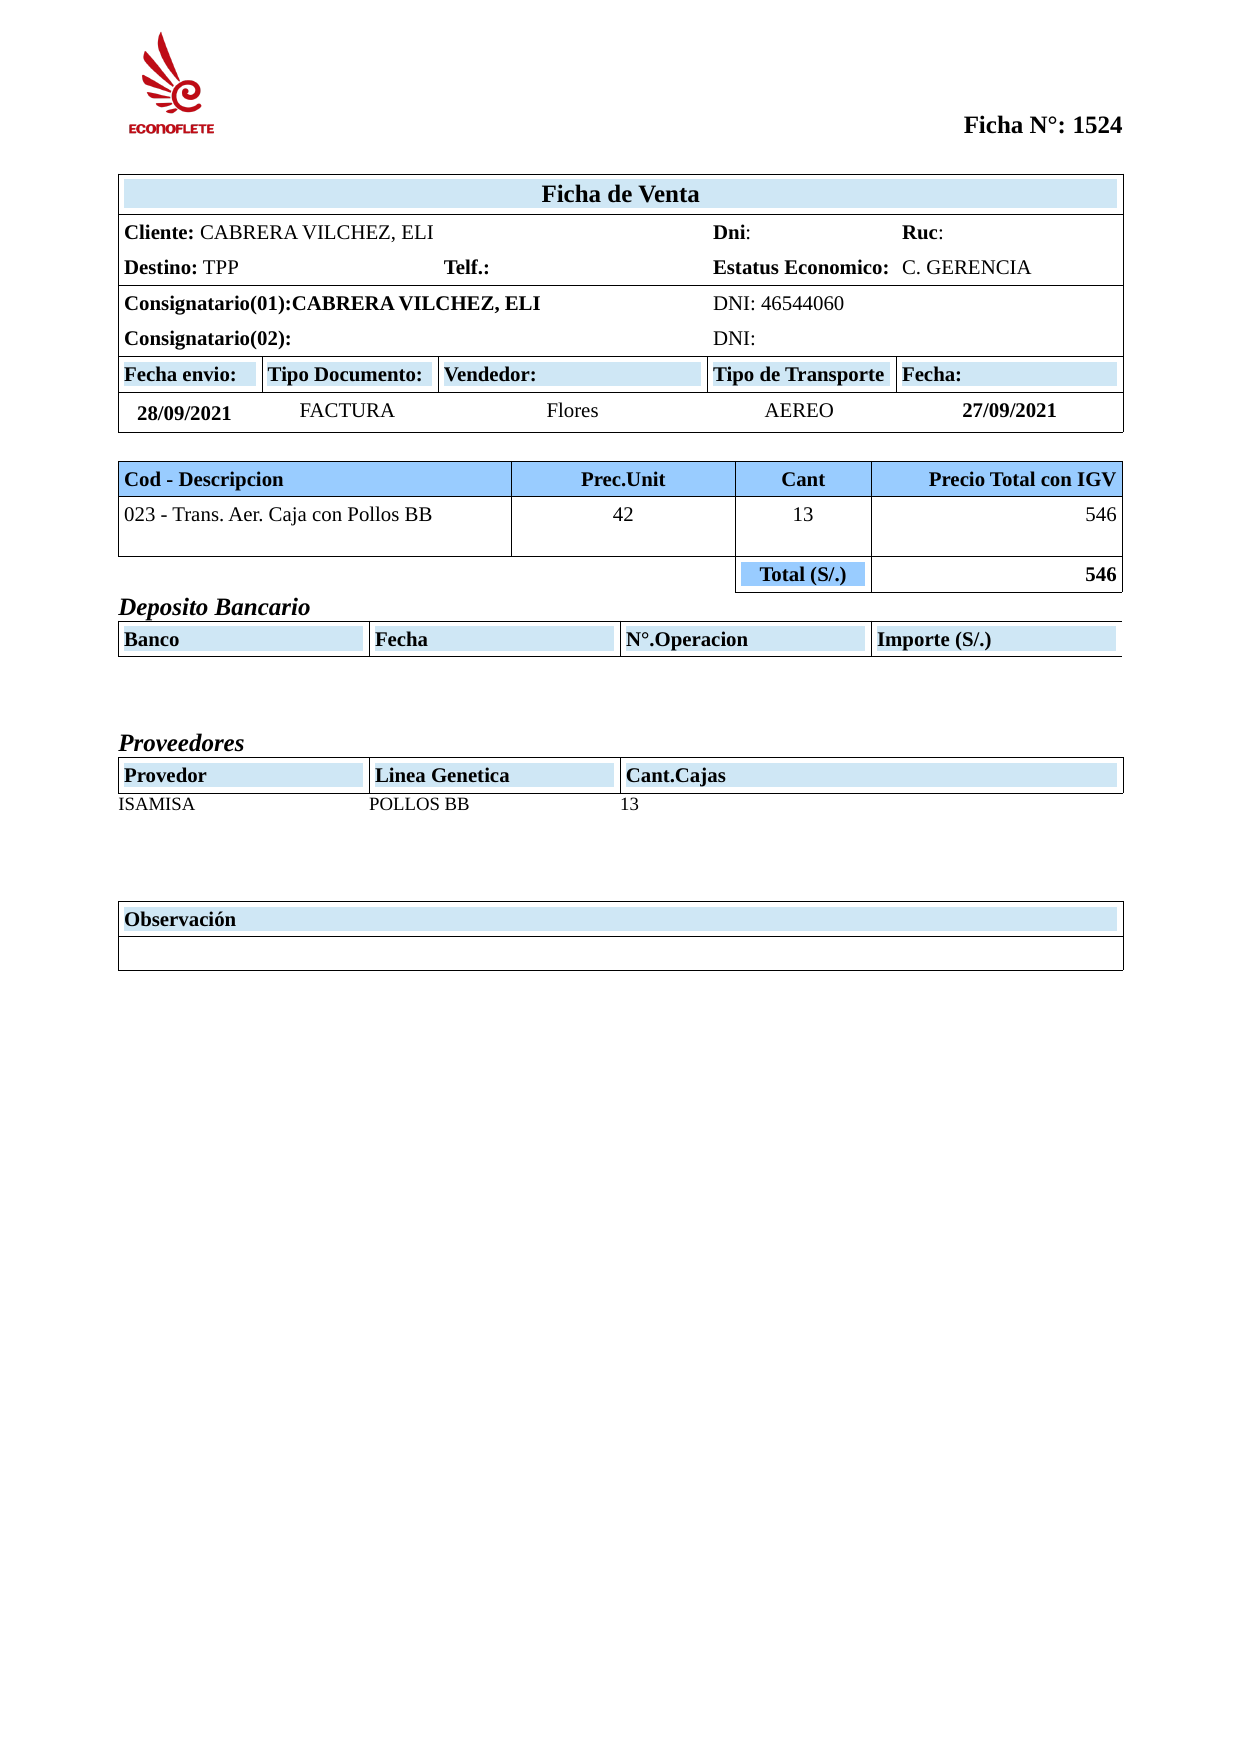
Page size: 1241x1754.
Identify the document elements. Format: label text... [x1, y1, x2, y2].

table_header Cant [736, 462, 871, 496]
table_cell [620, 680, 871, 704]
table_cell [118, 680, 369, 704]
table_cell 546 [872, 557, 1122, 592]
table_header Cant.Cajas [621, 758, 1123, 793]
table_cell Ruc: [896, 215, 1123, 249]
table_cell Destino: TPP [119, 249, 438, 285]
table_cell 546 [872, 497, 1122, 556]
table_cell POLLOS BB [369, 794, 620, 814]
table_cell [620, 858, 1123, 879]
table_cell Tipo Documento: [263, 357, 438, 392]
table_cell [620, 879, 1123, 901]
table_cell Total (S/.) [736, 557, 871, 592]
table_cell ISAMISA [118, 794, 369, 814]
table_cell [119, 937, 1123, 969]
table_header Provedor [119, 758, 369, 793]
table_cell [369, 815, 620, 836]
table_cell [118, 657, 369, 680]
table_cell [369, 705, 620, 728]
table_cell [118, 815, 369, 836]
picture [118, 31, 225, 134]
table_header N°.Operacion [621, 622, 871, 656]
table_cell Fecha envio: [119, 357, 262, 392]
table_cell [118, 557, 511, 592]
table_header Banco [119, 622, 369, 656]
table_cell Consignatario(02): [119, 321, 707, 356]
table_cell 13 [620, 794, 1123, 814]
table_header Importe (S/.) [872, 622, 1122, 656]
table_cell Fecha: [897, 357, 1123, 392]
table_cell [369, 858, 620, 879]
table_cell Flores [438, 393, 707, 432]
table_cell [620, 836, 1123, 858]
table_cell [369, 836, 620, 858]
table_cell [871, 705, 1122, 728]
table_cell FACTURA [262, 393, 438, 432]
table_cell DNI: [707, 321, 1123, 356]
table_cell [871, 680, 1122, 704]
table_cell [118, 858, 369, 879]
table_cell AEREO [707, 393, 896, 432]
table_header Cod - Descripcion [119, 462, 511, 496]
table_cell [511, 557, 735, 592]
table_cell [118, 836, 369, 858]
table_cell [369, 657, 620, 680]
table_cell [369, 680, 620, 704]
table_cell 023 - Trans. Aer. Caja con Pollos BB [119, 497, 511, 556]
table_cell DNI: 46544060 [707, 286, 1123, 321]
table_cell Vendedor: [439, 357, 707, 392]
table_cell Tipo de Transporte [708, 357, 896, 392]
table_cell 13 [736, 497, 871, 556]
table_cell C. GERENCIA [896, 249, 1123, 285]
table_cell Cliente: CABRERA VILCHEZ, ELI [119, 215, 707, 249]
table_cell [620, 815, 1123, 836]
table_cell 42 [512, 497, 735, 556]
table_header Observación [119, 902, 1123, 936]
text Proveedores [118, 728, 1122, 757]
table_cell [871, 657, 1122, 680]
table_header Linea Genetica [370, 758, 620, 793]
table_cell 28/09/2021 [119, 393, 262, 432]
table_header Fecha [370, 622, 620, 656]
table_cell [369, 879, 620, 901]
table_cell Consignatario(01):CABRERA VILCHEZ, ELI [119, 286, 707, 321]
table_cell [620, 657, 871, 680]
table_header Precio Total con IGV [872, 462, 1122, 496]
table_header Ficha de Venta [119, 175, 1123, 214]
table_cell Estatus Economico: [707, 249, 896, 285]
table_header Prec.Unit [512, 462, 735, 496]
table_cell Dni: [707, 215, 896, 249]
table_cell Telf.: [438, 249, 707, 285]
table_cell [620, 705, 871, 728]
table_cell 27/09/2021 [896, 393, 1123, 432]
table_cell [118, 879, 369, 901]
table_cell [118, 705, 369, 728]
text Deposito Bancario [118, 592, 1122, 621]
